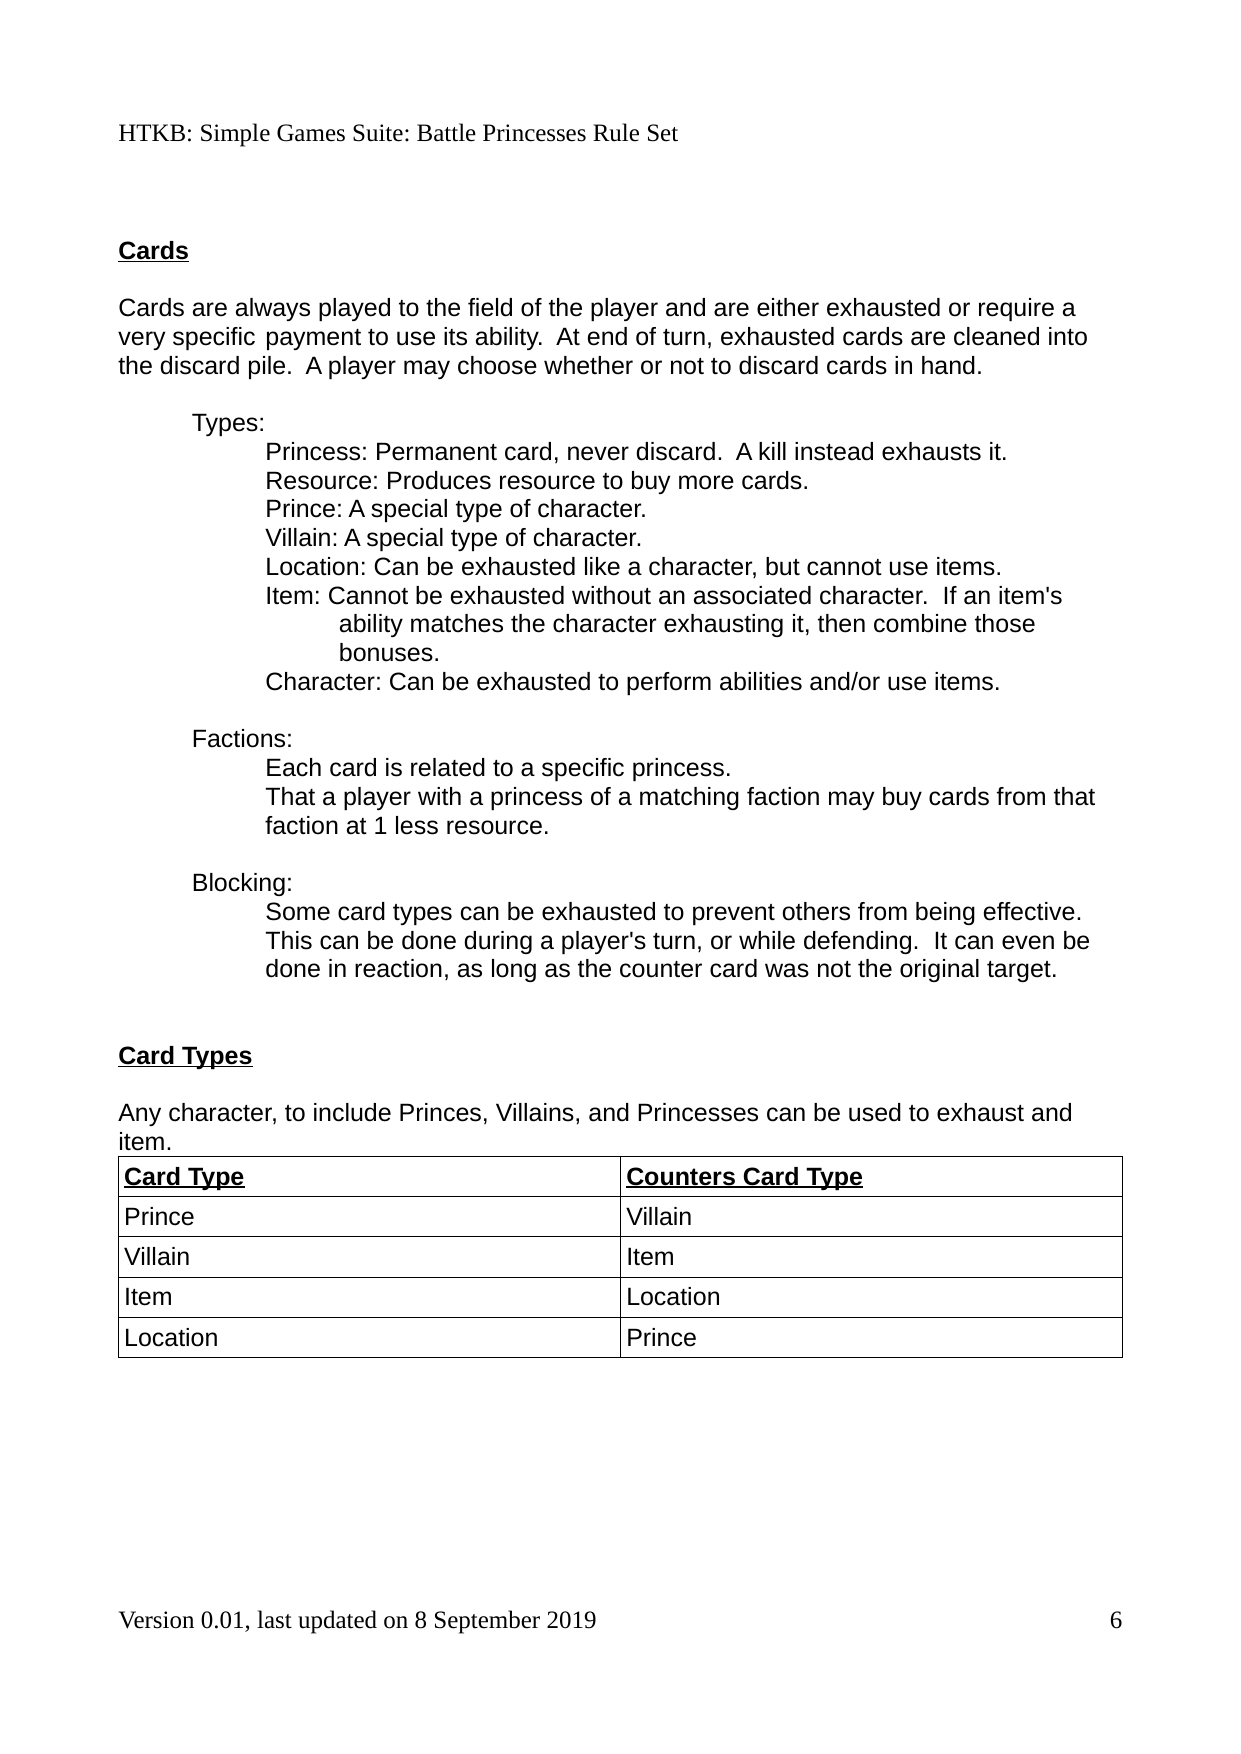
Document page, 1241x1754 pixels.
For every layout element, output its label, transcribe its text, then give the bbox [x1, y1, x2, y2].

text Blocking: [118, 868, 1122, 897]
table_cell Location [621, 1278, 1122, 1317]
text Villain: A special type of character. [118, 523, 1122, 552]
table_cell Location [119, 1318, 620, 1357]
text That a player with a princess of a matching faction may buy cards from that faction at 1 less resource. [118, 782, 1122, 839]
text Types: [118, 408, 1122, 437]
table_cell Prince [621, 1318, 1122, 1357]
text Resource: Produces resource to buy more cards. [118, 466, 1122, 494]
text Any character, to include Princes, Villains, and Princesses can be used to exhaust and item. [118, 1098, 1122, 1156]
text Princess: Permanent card, never discard. A kill instead exhausts it. [118, 437, 1122, 466]
table_header Card Type [119, 1157, 620, 1196]
text Item: Cannot be exhausted without an associated character. If an item's ability matches the character exhausting it, then combine those bonuses. [118, 581, 1122, 667]
table_cell Prince [119, 1197, 620, 1236]
text Card Types [118, 1041, 1122, 1069]
table_cell Villain [621, 1197, 1122, 1236]
table_header Counters Card Type [621, 1157, 1122, 1196]
table_cell Item [621, 1237, 1122, 1277]
table_cell Item [119, 1278, 620, 1317]
text This can be done during a player's turn, or while defending. It can even be done in reaction, as long as the counter card was not the original target. [118, 926, 1122, 983]
text Cards are always played to the field of the player and are either exhausted or require a very specific payment to use its ability. At end of turn, exhausted cards are cleaned into the discard pile. A player may choose whether or not to discard cards in hand. [118, 293, 1122, 379]
text Character: Can be exhausted to perform abilities and/or use items. [118, 667, 1122, 696]
text Cards [118, 236, 1122, 264]
table_cell Villain [119, 1237, 620, 1277]
text Location: Can be exhausted like a character, but cannot use items. [118, 552, 1122, 581]
text Prince: A special type of character. [118, 494, 1122, 523]
text Factions: [118, 724, 1122, 753]
text Some card types can be exhausted to prevent others from being effective. [118, 897, 1122, 926]
text Each card is related to a specific princess. [118, 753, 1122, 782]
